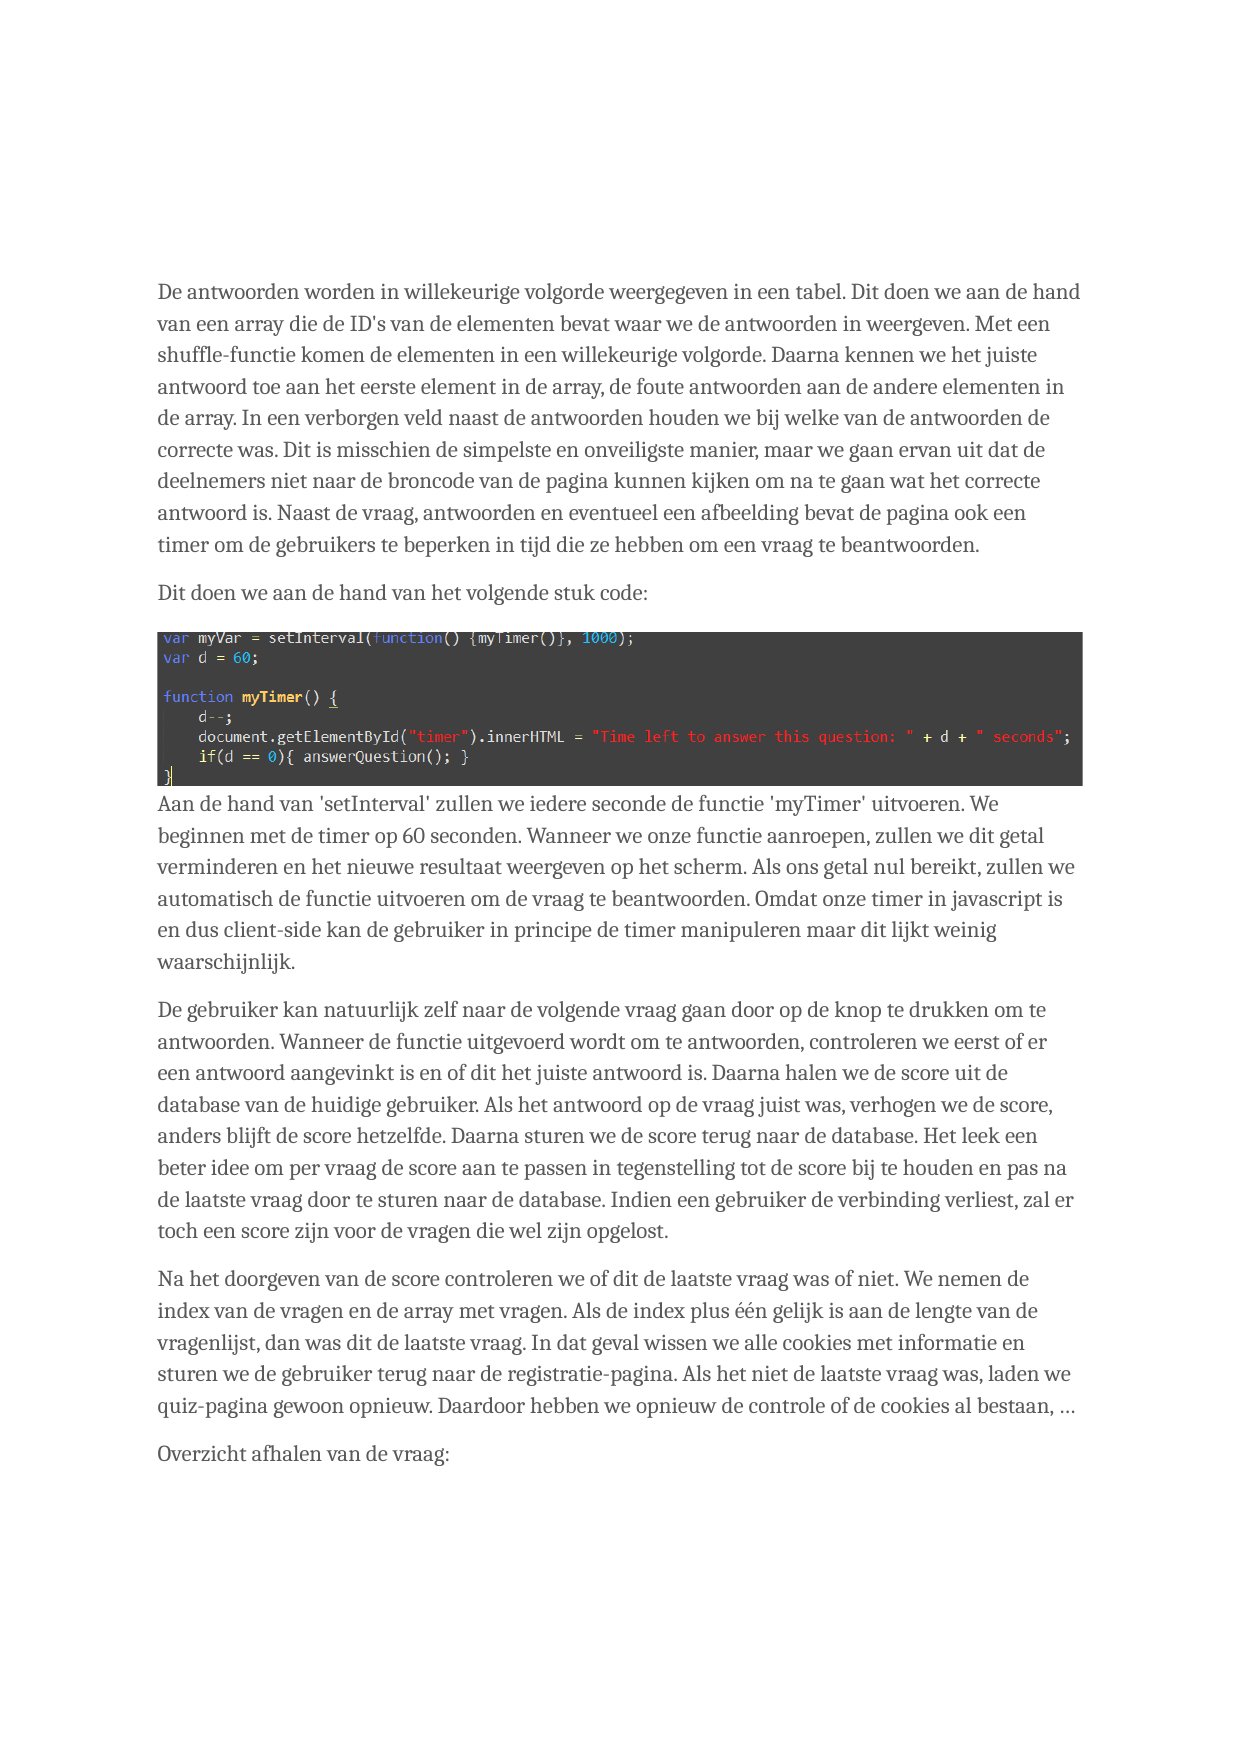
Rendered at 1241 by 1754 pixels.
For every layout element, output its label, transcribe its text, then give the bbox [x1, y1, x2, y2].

text Na het doorgeven van de score controleren we of dit de laatste vraag was of niet. We nemen de index van de vragen en de array met vragen. Als de index plus één gelijk is aan de lengte van de vragenlijst, dan was dit de laatste vraag. In dat geval wissen we alle cookies met informatie en sturen we de gebruiker terug naar de registratie-pagina. Als het niet de laatste vraag was, laden we quiz-pagina gewoon opnieuw. Daardoor hebben we opnieuw de controle of de cookies al bestaan, … [157, 1266, 1083, 1419]
text Dit doen we aan de hand van het volgende stuk code: [157, 580, 1083, 606]
picture [157, 632, 1083, 786]
text De antwoorden worden in willekeurige volgorde weergegeven in een tabel. Dit doen we aan de hand van een array die de ID's van de elementen bevat waar we de antwoorden in weergeven. Met een shuffle-functie komen de elementen in een willekeurige volgorde. Daarna kennen we het juiste antwoord toe aan het eerste element in de array, de foute antwoorden aan de andere elementen in de array. In een verborgen veld naast de antwoorden houden we bij welke van de antwoorden de correcte was. Dit is misschien de simpelste en onveiligste manier, maar we gaan ervan uit dat de deelnemers niet naar de broncode van de pagina kunnen kijken om na te gaan wat het correcte antwoord is. Naast de vraag, antwoorden en eventueel een afbeelding bevat de pagina ook een timer om de gebruikers te beperken in tijd die ze hebben om een vraag te beantwoorden. [157, 279, 1083, 558]
text De gebruiker kan natuurlijk zelf naar de volgende vraag gaan door op de knop te drukken om te antwoorden. Wanneer de functie uitgevoerd wordt om te antwoorden, controleren we eerst of er een antwoord aangevinkt is en of dit het juiste antwoord is. Daarna halen we de score uit de database van de huidige gebruiker. Als het antwoord op de vraag juist was, verhogen we de score, anders blijft de score hetzelfde. Daarna sturen we de score terug naar de database. Het leek een beter idee om per vraag de score aan te passen in tegenstelling tot de score bij te houden en pas na de laatste vraag door te sturen naar de database. Indien een gebruiker de verbinding verliest, zal er toch een score zijn voor de vragen die wel zijn opgelost. [157, 997, 1083, 1244]
text Aan de hand van 'setInterval' zullen we iedere seconde de functie 'myTimer' uitvoeren. We beginnen met de timer op 60 seconden. Wanneer we onze functie aanroepen, zullen we dit getal verminderen en het nieuwe resultaat weergeven op het scherm. Als ons getal nul bereikt, zullen we automatisch de functie uitvoeren om de vraag te beantwoorden. Omdat onze timer in javascript is en dus client-side kan de gebruiker in principe de timer manipuleren maar dit lijkt weinig waarschijnlijk. [157, 786, 1083, 975]
text Overzicht afhalen van de vraag: [157, 1441, 1083, 1467]
